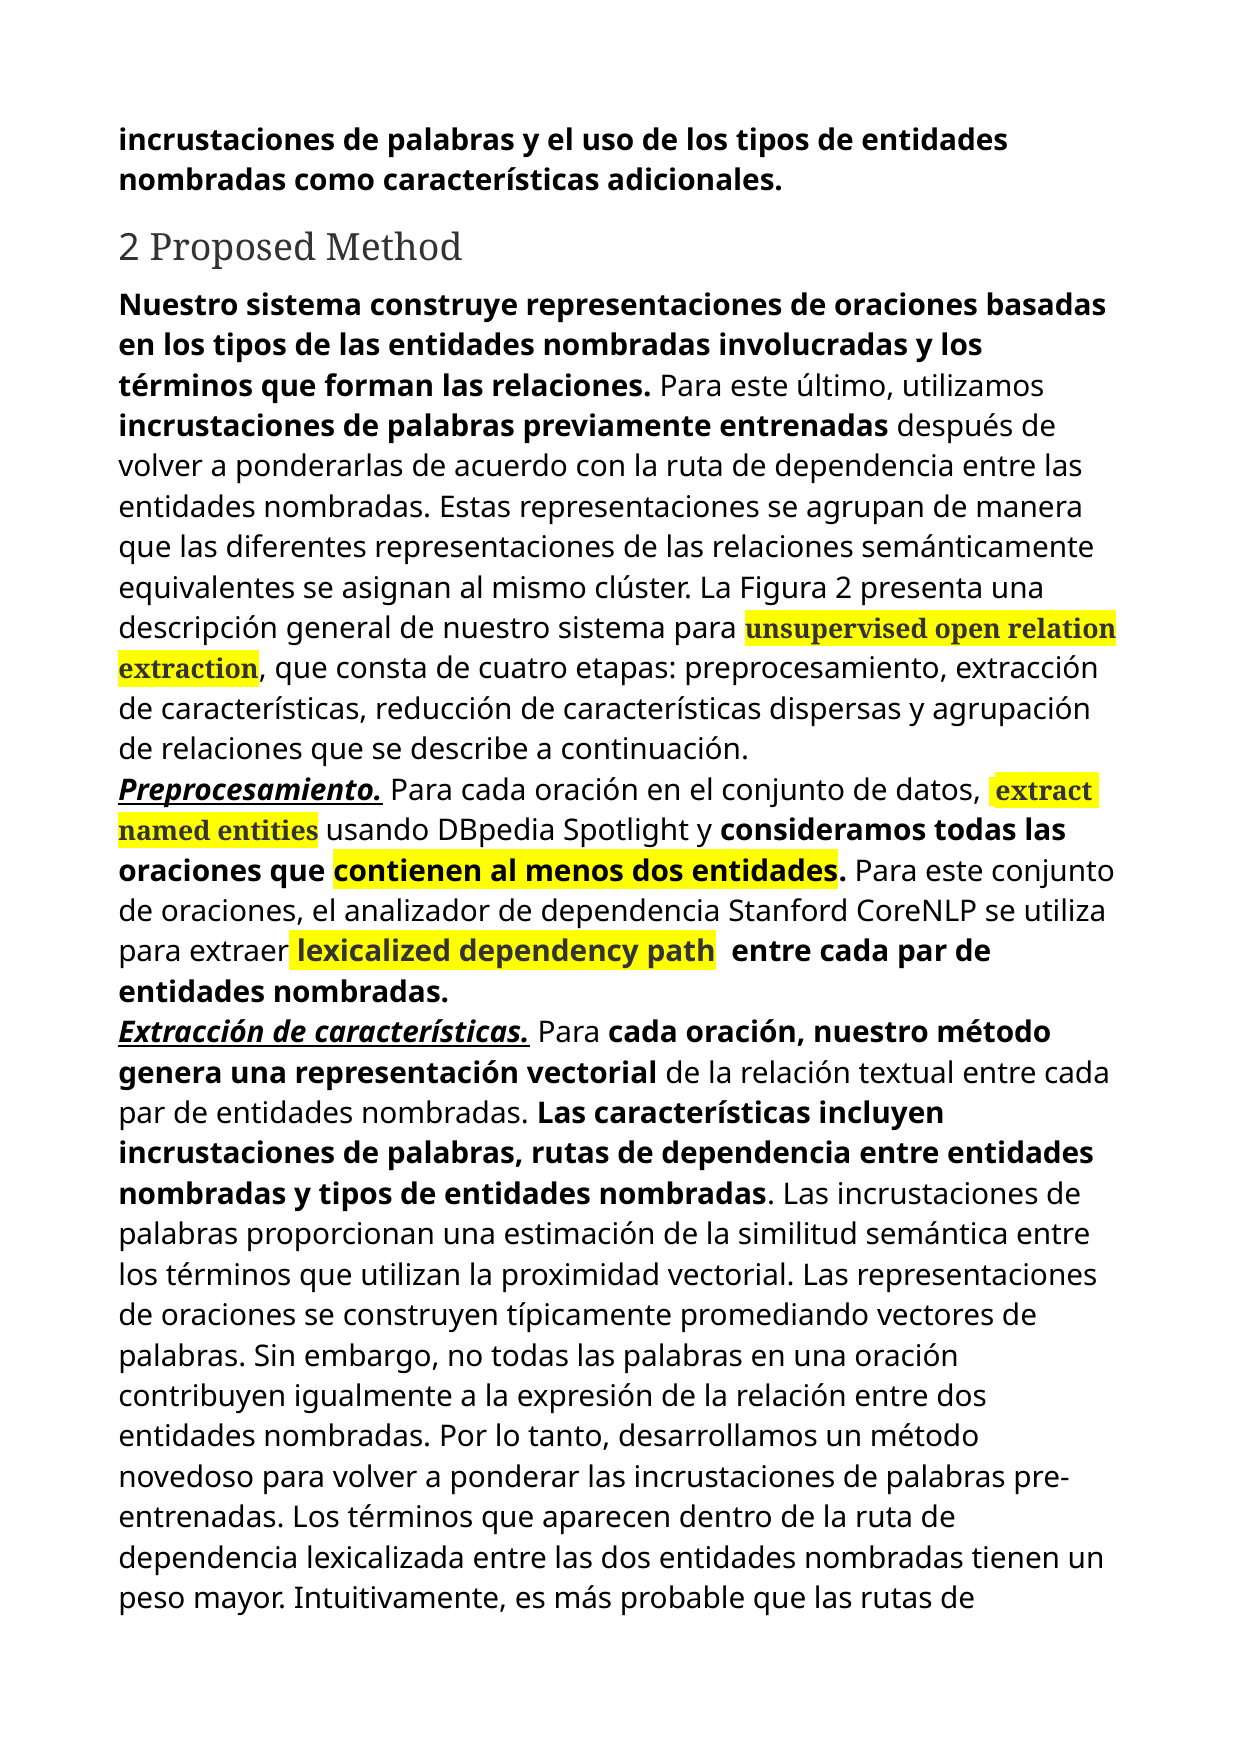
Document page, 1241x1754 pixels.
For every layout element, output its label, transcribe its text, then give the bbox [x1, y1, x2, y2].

text Preprocesamiento. Para cada oración en el conjunto de datos, extract named entities usando DBpedia Spotlight y consideramos todas las oraciones que contienen al menos dos entidades. Para este conjunto de oraciones, el analizador de dependencia Stanford CoreNLP se utiliza para extraer lexicalized dependency path entre cada par de entidades nombradas. [118, 768, 1122, 1011]
text Nuestro sistema construye representaciones de oraciones basadas en los tipos de las entidades nombradas involucradas y los términos que forman las relaciones. Para este último, utilizamos incrustaciones de palabras previamente entrenadas después de volver a ponderarlas de acuerdo con la ruta de dependencia entre las entidades nombradas. Estas representaciones se agrupan de manera que las diferentes representaciones de las relaciones semánticamente equivalentes se asignan al mismo clúster. La Figura 2 presenta una descripción general de nuestro sistema para unsupervised open relation extraction, que consta de cuatro etapas: preprocesamiento, extracción de características, reducción de características dispersas y agrupación de relaciones que se describe a continuación. [118, 283, 1122, 768]
text Extracción de características. Para cada oración, nuestro método genera una representación vectorial de la relación textual entre cada par de entidades nombradas. Las características incluyen incrustaciones de palabras, rutas de dependencia entre entidades nombradas y tipos de entidades nombradas. Las incrustaciones de palabras proporcionan una estimación de la similitud semántica entre los términos que utilizan la proximidad vectorial. Las representaciones de oraciones se construyen típicamente promediando vectores de palabras. Sin embargo, no todas las palabras en una oración contribuyen igualmente a la expresión de la relación entre dos entidades nombradas. Por lo tanto, desarrollamos un método novedoso para volver a ponderar las incrustaciones de palabras pre-entrenadas. Los términos que aparecen dentro de la ruta de dependencia lexicalizada entre las dos entidades nombradas tienen un peso mayor. Intuitivamente, es más probable que las rutas de [118, 1011, 1122, 1617]
text incrustaciones de palabras y el uso de los tipos de entidades nombradas como características adicionales. [118, 118, 1122, 199]
subtitle 2 Proposed Method [118, 220, 1122, 271]
